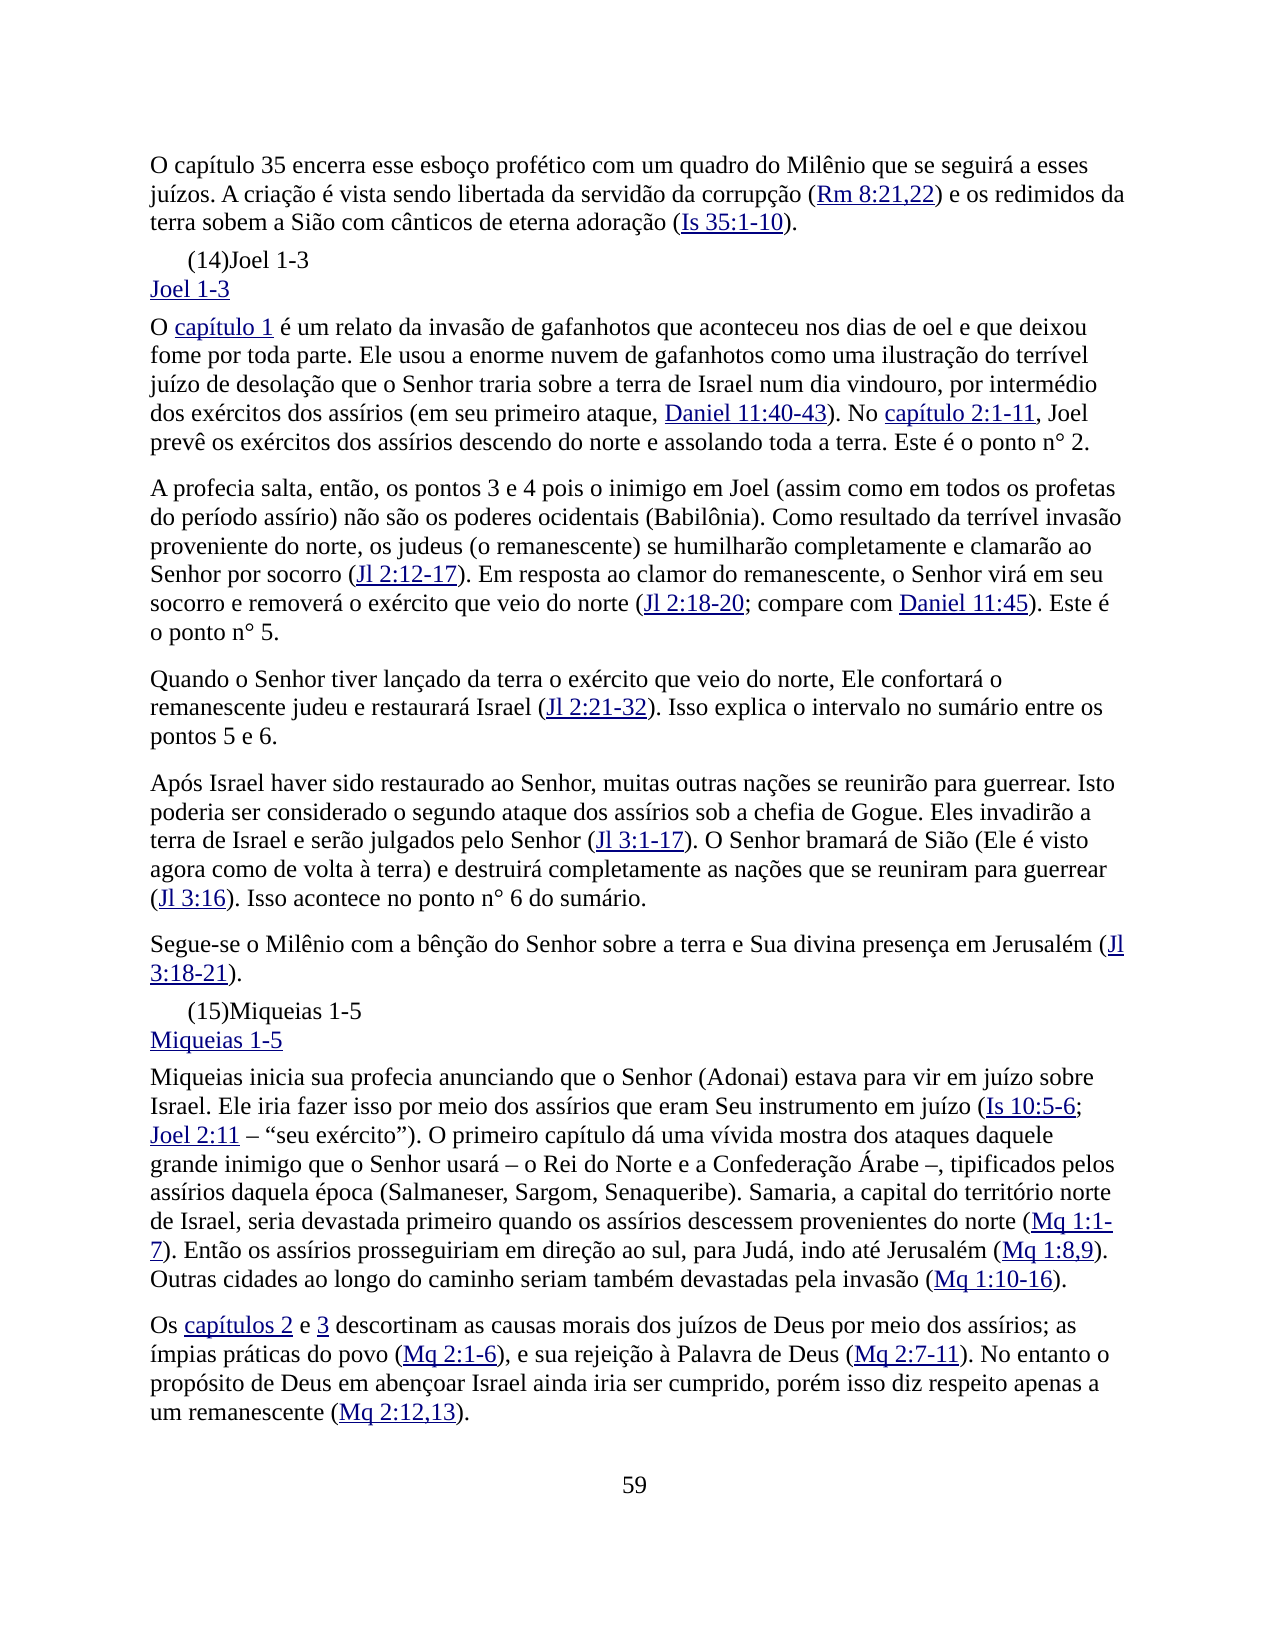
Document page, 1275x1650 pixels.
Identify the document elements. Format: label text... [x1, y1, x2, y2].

text Os capítulos 2 e 3 descortinam as causas morais dos juízos de Deus por meio dos assírios; as ímpias práticas do povo (Mq 2:1-6), e sua rejeição à Palavra de Deus (Mq 2:7-11). No entanto o propósito de Deus em abençoar Israel ainda iria ser cumprido, porém isso diz respeito apenas a um remanescente (Mq 2:12,13). [150, 1310, 1125, 1425]
list Joel 1-3 [187, 245, 1125, 274]
text Joel 1-3 [150, 274, 1125, 303]
text O capítulo 35 encerra esse esboço profético com um quadro do Milênio que se seguirá a esses juízos. A criação é vista sendo libertada da servidão da corrupção (Rm 8:21,22) e os redimidos da terra sobem a Sião com cânticos de eterna adoração (Is 35:1-10). [150, 150, 1125, 236]
text Miqueias 1-5 [150, 1025, 1125, 1053]
list Miqueias 1-5 [187, 996, 1125, 1025]
text Após Israel haver sido restaurado ao Senhor, muitas outras nações se reunirão para guerrear. Isto poderia ser considerado o segundo ataque dos assírios sob a chefia de Gogue. Eles invadirão a terra de Israel e serão julgados pelo Senhor (Jl 3:1-17). O Senhor bramará de Sião (Ele é visto agora como de volta à terra) e destruirá completamente as nações que se reuniram para guerrear (Jl 3:16). Isso acontece no ponto n° 6 do sumário. [150, 768, 1125, 912]
text Miqueias inicia sua profecia anunciando que o Senhor (Adonai) estava para vir em juízo sobre Israel. Ele iria fazer isso por meio dos assírios que eram Seu instrumento em juízo (Is 10:5-6; Joel 2:11 – “seu exército”). O primeiro capítulo dá uma vívida mostra dos ataques daquele grande inimigo que o Senhor usará – o Rei do Norte e a Confederação Árabe –, tipificados pelos assírios daquela época (Salmaneser, Sargom, Senaqueribe). Samaria, a capital do território norte de Israel, seria devastada primeiro quando os assírios descessem provenientes do norte (Mq 1:1-7). Então os assírios prosseguiriam em direção ao sul, para Judá, indo até Jerusalém (Mq 1:8,9). Outras cidades ao longo do caminho seriam também devastadas pela invasão (Mq 1:10-16). [150, 1062, 1125, 1292]
text A profecia salta, então, os pontos 3 e 4 pois o inimigo em Joel (assim como em todos os profetas do período assírio) não são os poderes ocidentais (Babilônia). Como resultado da terrível invasão proveniente do norte, os judeus (o remanescente) se humilharão completamente e clamarão ao Senhor por socorro (Jl 2:12-17). Em resposta ao clamor do remanescente, o Senhor virá em seu socorro e removerá o exército que veio do norte (Jl 2:18-20; compare com Daniel 11:45). Este é o ponto n° 5. [150, 473, 1125, 646]
text Segue-se o Milênio com a bênção do Senhor sobre a terra e Sua divina presença em Jerusalém (Jl 3:18-21). [150, 929, 1125, 987]
text O capítulo 1 é um relato da invasão de gafanhotos que aconteceu nos dias de oel e que deixou fome por toda parte. Ele usou a enorme nuvem de gafanhotos como uma ilustração do terrível juízo de desolação que o Senhor traria sobre a terra de Israel num dia vindouro, por intermédio dos exércitos dos assírios (em seu primeiro ataque, Daniel 11:40-43). No capítulo 2:1-11, Joel prevê os exércitos dos assírios descendo do norte e assolando toda a terra. Este é o ponto n° 2. [150, 312, 1125, 455]
text Quando o Senhor tiver lançado da terra o exército que veio do norte, Ele confortará o remanescente judeu e restaurará Israel (Jl 2:21-32). Isso explica o intervalo no sumário entre os pontos 5 e 6. [150, 664, 1125, 750]
